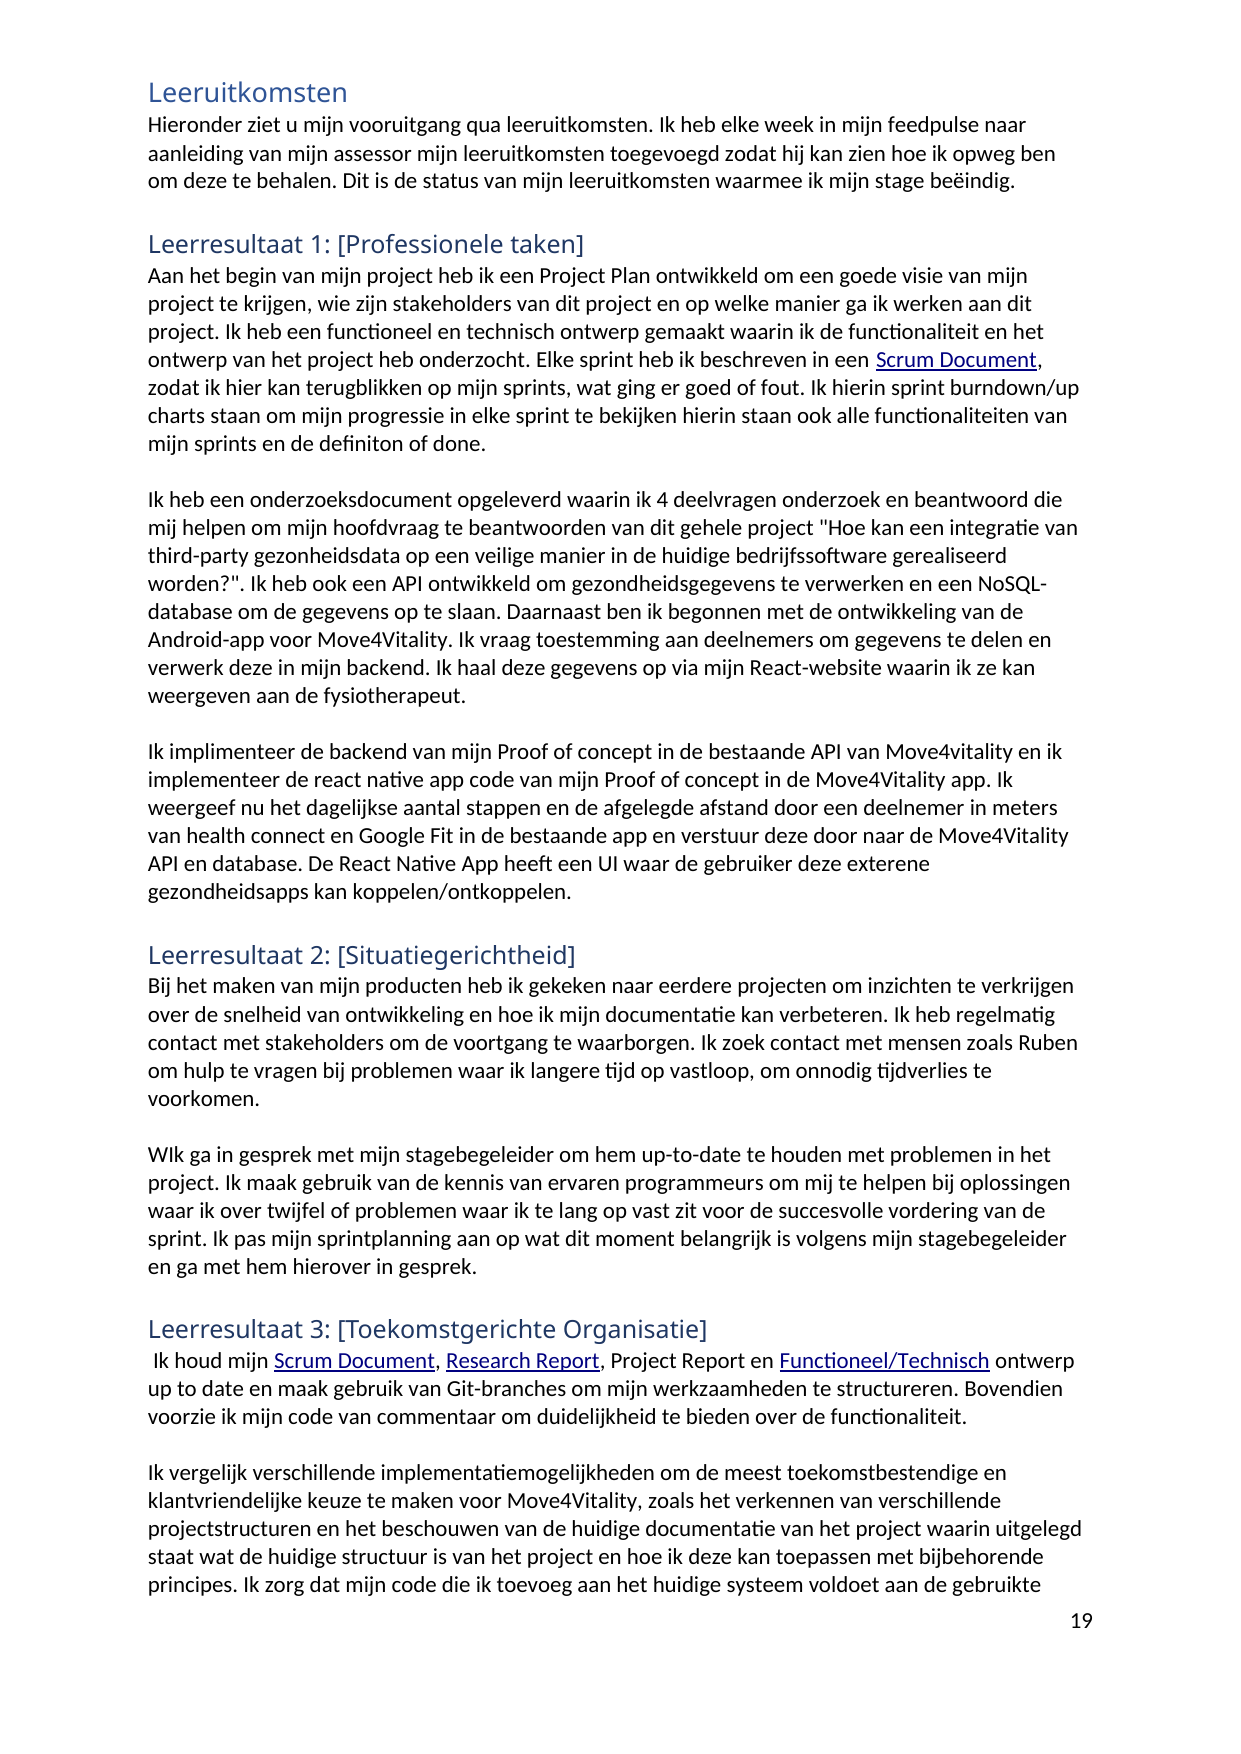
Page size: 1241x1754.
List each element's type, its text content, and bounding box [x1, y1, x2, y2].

subtitle Leeruitkomsten [148, 74, 1093, 111]
text Aan het begin van mijn project heb ik een Project Plan ontwikkeld om een goede visie van mijn project te krijgen, wie zijn stakeholders van dit project en op welke manier ga ik werken aan dit project. Ik heb een functioneel en technisch ontwerp gemaakt waarin ik de functionaliteit en het ontwerp van het project heb onderzocht. Elke sprint heb ik beschreven in een Scrum Document, zodat ik hier kan terugblikken op mijn sprints, wat ging er goed of fout. Ik hierin sprint burndown/up charts staan om mijn progressie in elke sprint te bekijken hierin staan ook alle functionaliteiten van mijn sprints en de definiton of done. [148, 261, 1093, 457]
text Ik heb een onderzoeksdocument opgeleverd waarin ik 4 deelvragen onderzoek en beantwoord die mij helpen om mijn hoofdvraag te beantwoorden van dit gehele project "Hoe kan een integratie van third-party gezonheidsdata op een veilige manier in de huidige bedrijfssoftware gerealiseerd worden?". Ik heb ook een API ontwikkeld om gezondheidsgegevens te verwerken en een NoSQL-database om de gegevens op te slaan. Daarnaast ben ik begonnen met de ontwikkeling van de Android-app voor Move4Vitality. Ik vraag toestemming aan deelnemers om gegevens te delen en verwerk deze in mijn backend. Ik haal deze gegevens op via mijn React-website waarin ik ze kan weergeven aan de fysiotherapeut. [148, 485, 1093, 709]
text Ik vergelijk verschillende implementatiemogelijkheden om de meest toekomstbestendige en klantvriendelijke keuze te maken voor Move4Vitality, zoals het verkennen van verschillende projectstructuren en het beschouwen van de huidige documentatie van het project waarin uitgelegd staat wat de huidige structuur is van het project en hoe ik deze kan toepassen met bijbehorende principes. Ik zorg dat mijn code die ik toevoeg aan het huidige systeem voldoet aan de gebruikte [148, 1458, 1093, 1598]
subtitle Leerresultaat 1: [Professionele taken] [148, 227, 1093, 261]
subtitle Leerresultaat 3: [Toekomstgerichte Organisatie] [148, 1312, 1093, 1346]
subtitle Leerresultaat 2: [Situatiegerichtheid] [148, 938, 1093, 972]
text Ik houd mijn Scrum Document, Research Report, Project Report en Functioneel/Technisch ontwerp up to date en maak gebruik van Git-branches om mijn werkzaamheden te structureren. Bovendien voorzie ik mijn code van commentaar om duidelijkheid te bieden over de functionaliteit. [148, 1346, 1093, 1430]
text WIk ga in gesprek met mijn stagebegeleider om hem up-to-date te houden met problemen in het project. Ik maak gebruik van de kennis van ervaren programmeurs om mij te helpen bij oplossingen waar ik over twijfel of problemen waar ik te lang op vast zit voor de succesvolle vordering van de sprint. Ik pas mijn sprintplanning aan op wat dit moment belangrijk is volgens mijn stagebegeleider en ga met hem hierover in gesprek. [148, 1140, 1093, 1280]
text Ik implimenteer de backend van mijn Proof of concept in de bestaande API van Move4vitality en ik implementeer de react native app code van mijn Proof of concept in de Move4Vitality app. Ik weergeef nu het dagelijkse aantal stappen en de afgelegde afstand door een deelnemer in meters van health connect en Google Fit in de bestaande app en verstuur deze door naar de Move4Vitality API en database. De React Native App heeft een UI waar de gebruiker deze exterene gezondheidsapps kan koppelen/ontkoppelen. [148, 737, 1093, 905]
text Bij het maken van mijn producten heb ik gekeken naar eerdere projecten om inzichten te verkrijgen over de snelheid van ontwikkeling en hoe ik mijn documentatie kan verbeteren. Ik heb regelmatig contact met stakeholders om de voortgang te waarborgen. Ik zoek contact met mensen zoals Ruben om hulp te vragen bij problemen waar ik langere tijd op vastloop, om onnodig tijdverlies te voorkomen. [148, 972, 1093, 1112]
text Hieronder ziet u mijn vooruitgang qua leeruitkomsten. Ik heb elke week in mijn feedpulse naar aanleiding van mijn assessor mijn leeruitkomsten toegevoegd zodat hij kan zien hoe ik opweg ben om deze te behalen. Dit is de status van mijn leeruitkomsten waarmee ik mijn stage beëindig. [148, 111, 1093, 195]
